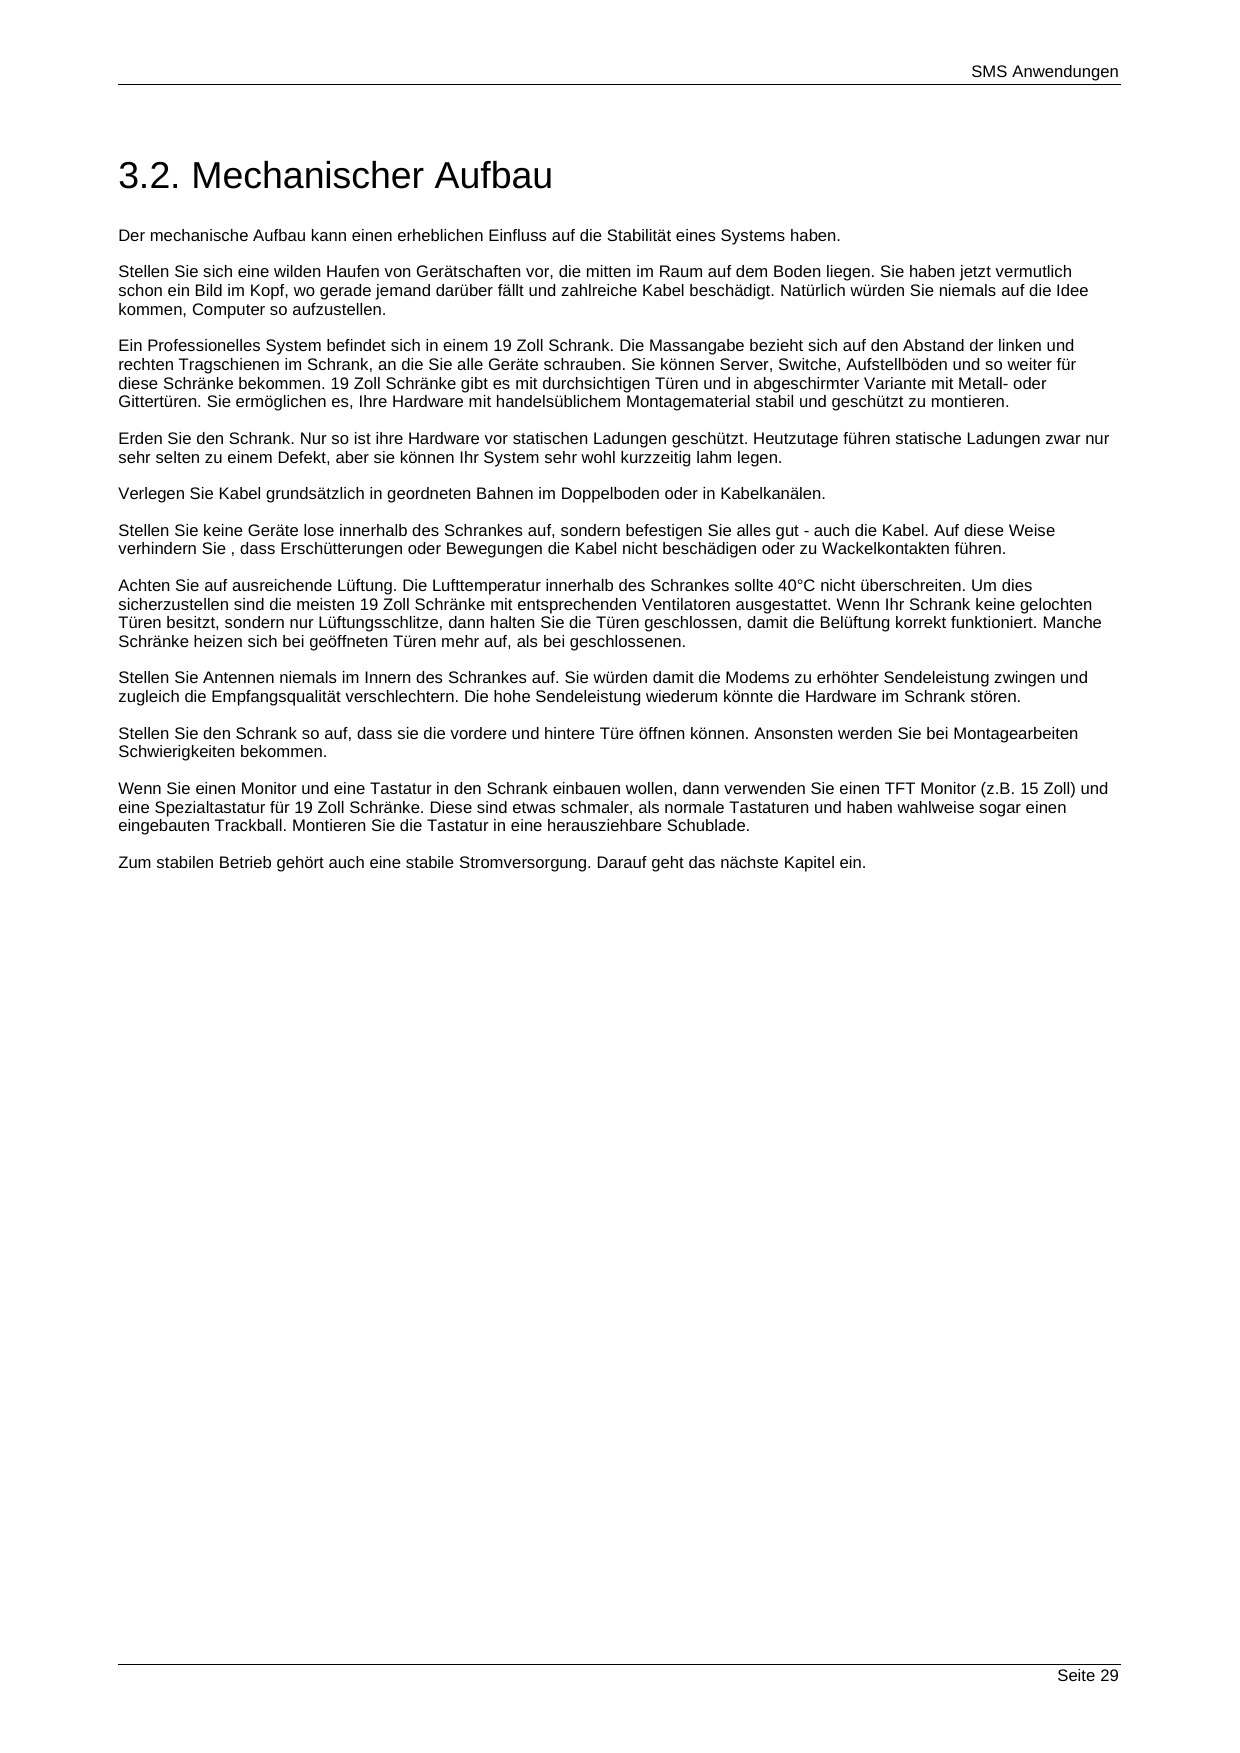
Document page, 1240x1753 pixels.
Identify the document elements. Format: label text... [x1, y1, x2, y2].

text Stellen Sie den Schrank so auf, dass sie die vordere und hintere Türe öffnen können. Ansonsten werden Sie bei Montagearbeiten Schwierigkeiten bekommen. [118, 724, 1121, 761]
text Zum stabilen Betrieb gehört auch eine stabile Stromversorgung. Darauf geht das nächste Kapitel ein. [118, 853, 1121, 872]
text Ein Professionelles System befindet sich in einem 19 Zoll Schrank. Die Massangabe bezieht sich auf den Abstand der linken und rechten Tragschienen im Schrank, an die Sie alle Geräte schrauben. Sie können Server, Switche, Aufstellböden und so weiter für diese Schränke bekommen. 19 Zoll Schränke gibt es mit durchsichtigen Türen und in abgeschirmter Variante mit Metall- oder Gittertüren. Sie ermöglichen es, Ihre Hardware mit handelsüblichem Montagematerial stabil und geschützt zu montieren. [118, 336, 1121, 411]
subtitle Mechanischer Aufbau [118, 154, 1121, 196]
text Achten Sie auf ausreichende Lüftung. Die Lufttemperatur innerhalb des Schrankes sollte 40°C nicht überschreiten. Um dies sicherzustellen sind die meisten 19 Zoll Schränke mit entsprechenden Ventilatoren ausgestattet. Wenn Ihr Schrank keine gelochten Türen besitzt, sondern nur Lüftungsschlitze, dann halten Sie die Türen geschlossen, damit die Belüftung korrekt funktioniert. Manche Schränke heizen sich bei geöffneten Türen mehr auf, als bei geschlossenen. [118, 576, 1121, 651]
text Der mechanische Aufbau kann einen erheblichen Einfluss auf die Stabilität eines Systems haben. [118, 226, 1121, 245]
text Wenn Sie einen Monitor und eine Tastatur in den Schrank einbauen wollen, dann verwenden Sie einen TFT Monitor (z.B. 15 Zoll) und eine Spezialtastatur für 19 Zoll Schränke. Diese sind etwas schmaler, als normale Tastaturen und haben wahlweise sogar einen eingebauten Trackball. Montieren Sie die Tastatur in eine herausziehbare Schublade. [118, 779, 1121, 835]
text Erden Sie den Schrank. Nur so ist ihre Hardware vor statischen Ladungen geschützt. Heutzutage führen statische Ladungen zwar nur sehr selten zu einem Defekt, aber sie können Ihr System sehr wohl kurzzeitig lahm legen. [118, 429, 1121, 467]
text Stellen Sie keine Geräte lose innerhalb des Schrankes auf, sondern befestigen Sie alles gut - auch die Kabel. Auf diese Weise verhindern Sie , dass Erschütterungen oder Bewegungen die Kabel nicht beschädigen oder zu Wackelkontakten führen. [118, 521, 1121, 558]
text Stellen Sie Antennen niemals im Innern des Schrankes auf. Sie würden damit die Modems zu erhöhter Sendeleistung zwingen und zugleich die Empfangsqualität verschlechtern. Die hohe Sendeleistung wiederum könnte die Hardware im Schrank stören. [118, 669, 1121, 706]
text Verlegen Sie Kabel grundsätzlich in geordneten Bahnen im Doppelboden oder in Kabelkanälen. [118, 484, 1121, 503]
text Stellen Sie sich eine wilden Haufen von Gerätschaften vor, die mitten im Raum auf dem Boden liegen. Sie haben jetzt vermutlich schon ein Bild im Kopf, wo gerade jemand darüber fällt und zahlreiche Kabel beschädigt. Natürlich würden Sie niemals auf die Idee kommen, Computer so aufzustellen. [118, 262, 1121, 319]
